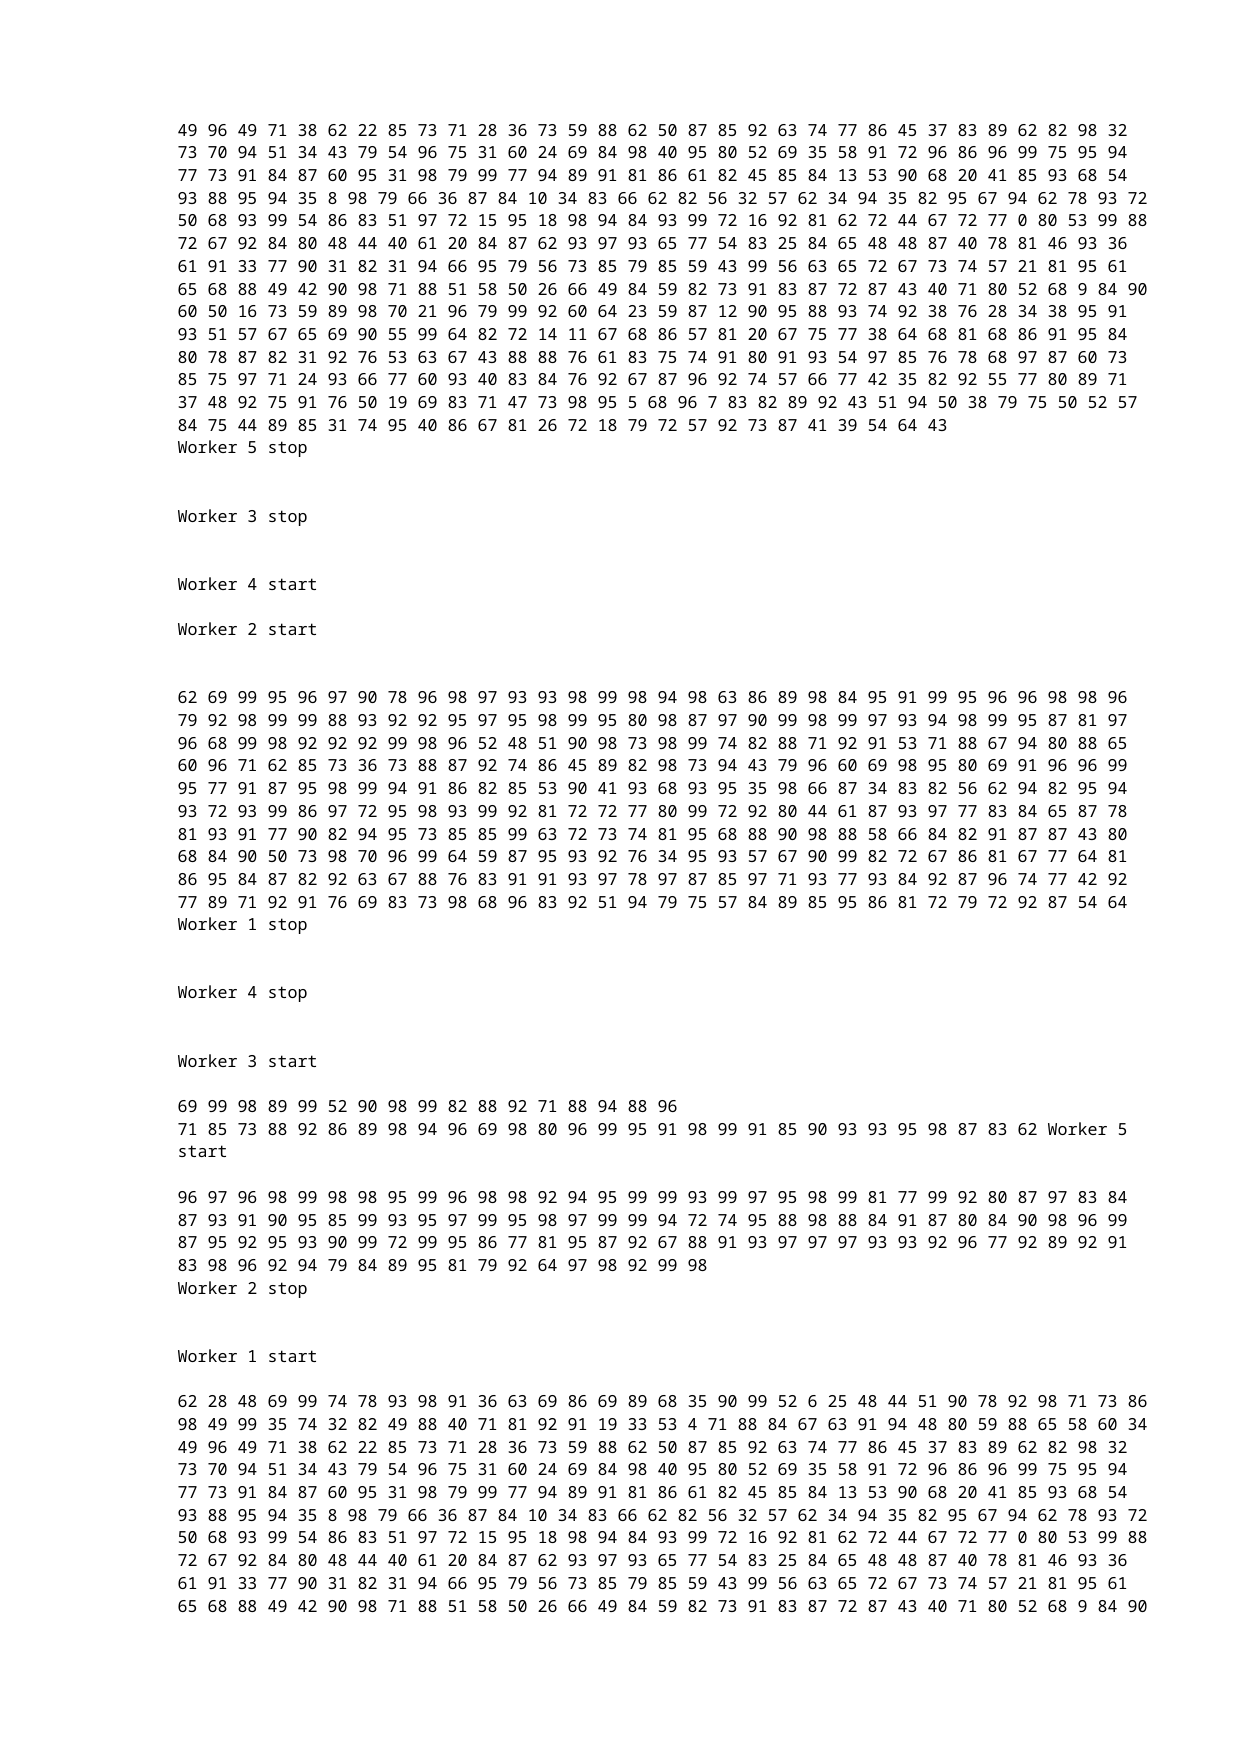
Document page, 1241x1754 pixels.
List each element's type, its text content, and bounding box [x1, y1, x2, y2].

text Worker 3 stop [177, 504, 1152, 527]
text Worker 2 start [177, 618, 1152, 640]
text Worker 2 stop [177, 1276, 1152, 1299]
text 49 96 49 71 38 62 22 85 73 71 28 36 73 59 88 62 50 87 85 92 63 74 77 86 45 37 83 89 62 82 98 32 73 70 94 51 34 43 79 54 96 75 31 60 24 69 84 98 40 95 80 52 69 35 58 91 72 96 86 96 99 75 95 94 77 73 91 84 87 60 95 31 98 79 99 77 94 89 91 81 86 61 82 45 85 84 13 53 90 68 20 41 85 93 68 54 93 88 95 94 35 8 98 79 66 36 87 84 10 34 83 66 62 82 56 32 57 62 34 94 35 82 95 67 94 62 78 93 72 50 68 93 99 54 86 83 51 97 72 15 95 18 98 94 84 93 99 72 16 92 81 62 72 44 67 72 77 0 80 53 99 88 72 67 92 84 80 48 44 40 61 20 84 87 62 93 97 93 65 77 54 83 25 84 65 48 48 87 40 78 81 46 93 36 61 91 33 77 90 31 82 31 94 66 95 79 56 73 85 79 85 59 43 99 56 63 65 72 67 73 74 57 21 81 95 61 65 68 88 49 42 90 98 71 88 51 58 50 26 66 49 84 59 82 73 91 83 87 72 87 43 40 71 80 52 68 9 84 90 60 50 16 73 59 89 98 70 21 96 79 99 92 60 64 23 59 87 12 90 95 88 93 74 92 38 76 28 34 38 95 91 93 51 57 67 65 69 90 55 99 64 82 72 14 11 67 68 86 57 81 20 67 75 77 38 64 68 81 68 86 91 95 84 80 78 87 82 31 92 76 53 63 67 43 88 88 76 61 83 75 74 91 80 91 93 54 97 85 76 78 68 97 87 60 73 85 75 97 71 24 93 66 77 60 93 40 83 84 76 92 67 87 96 92 74 57 66 77 42 35 82 92 55 77 80 89 71 37 48 92 75 91 76 50 19 69 83 71 47 73 98 95 5 68 96 7 83 82 89 92 43 51 94 50 38 79 75 50 52 57 84 75 44 89 85 31 74 95 40 86 67 81 26 72 18 79 72 57 92 73 87 41 39 54 64 43 [177, 118, 1152, 436]
text 71 85 73 88 92 86 89 98 94 96 69 98 80 96 99 95 91 98 99 91 85 90 93 93 95 98 87 83 62 Worker 5 start [177, 1117, 1152, 1163]
text 69 99 98 89 99 52 90 98 99 82 88 92 71 88 94 88 96 [177, 1094, 1152, 1117]
text 96 97 96 98 99 98 98 95 99 96 98 98 92 94 95 99 99 93 99 97 95 98 99 81 77 99 92 80 87 97 83 84 87 93 91 90 95 85 99 93 95 97 99 95 98 97 99 99 94 72 74 95 88 98 88 84 91 87 80 84 90 98 96 99 87 95 92 95 93 90 99 72 99 95 86 77 81 95 87 92 67 88 91 93 97 97 97 93 93 92 96 77 92 89 92 91 83 98 96 92 94 79 84 89 95 81 79 92 64 97 98 92 99 98 [177, 1185, 1152, 1276]
text Worker 1 stop [177, 913, 1152, 936]
text Worker 5 stop [177, 436, 1152, 459]
text Worker 4 stop [177, 981, 1152, 1004]
text Worker 4 start [177, 572, 1152, 595]
text 62 28 48 69 99 74 78 93 98 91 36 63 69 86 69 89 68 35 90 99 52 6 25 48 44 51 90 78 92 98 71 73 86 98 49 99 35 74 32 82 49 88 40 71 81 92 91 19 33 53 4 71 88 84 67 63 91 94 48 80 59 88 65 58 60 34 49 96 49 71 38 62 22 85 73 71 28 36 73 59 88 62 50 87 85 92 63 74 77 86 45 37 83 89 62 82 98 32 73 70 94 51 34 43 79 54 96 75 31 60 24 69 84 98 40 95 80 52 69 35 58 91 72 96 86 96 99 75 95 94 77 73 91 84 87 60 95 31 98 79 99 77 94 89 91 81 86 61 82 45 85 84 13 53 90 68 20 41 85 93 68 54 93 88 95 94 35 8 98 79 66 36 87 84 10 34 83 66 62 82 56 32 57 62 34 94 35 82 95 67 94 62 78 93 72 50 68 93 99 54 86 83 51 97 72 15 95 18 98 94 84 93 99 72 16 92 81 62 72 44 67 72 77 0 80 53 99 88 72 67 92 84 80 48 44 40 61 20 84 87 62 93 97 93 65 77 54 83 25 84 65 48 48 87 40 78 81 46 93 36 61 91 33 77 90 31 82 31 94 66 95 79 56 73 85 79 85 59 43 99 56 63 65 72 67 73 74 57 21 81 95 61 65 68 88 49 42 90 98 71 88 51 58 50 26 66 49 84 59 82 73 91 83 87 72 87 43 40 71 80 52 68 9 84 90 [177, 1390, 1152, 1617]
text Worker 3 start [177, 1049, 1152, 1072]
text 62 69 99 95 96 97 90 78 96 98 97 93 93 98 99 98 94 98 63 86 89 98 84 95 91 99 95 96 96 98 98 96 79 92 98 99 99 88 93 92 92 95 97 95 98 99 95 80 98 87 97 90 99 98 99 97 93 94 98 99 95 87 81 97 96 68 99 98 92 92 92 99 98 96 52 48 51 90 98 73 98 99 74 82 88 71 92 91 53 71 88 67 94 80 88 65 60 96 71 62 85 73 36 73 88 87 92 74 86 45 89 82 98 73 94 43 79 96 60 69 98 95 80 69 91 96 96 99 95 77 91 87 95 98 99 94 91 86 82 85 53 90 41 93 68 93 95 35 98 66 87 34 83 82 56 62 94 82 95 94 93 72 93 99 86 97 72 95 98 93 99 92 81 72 72 77 80 99 72 92 80 44 61 87 93 97 77 83 84 65 87 78 81 93 91 77 90 82 94 95 73 85 85 99 63 72 73 74 81 95 68 88 90 98 88 58 66 84 82 91 87 87 43 80 68 84 90 50 73 98 70 96 99 64 59 87 95 93 92 76 34 95 93 57 67 90 99 82 72 67 86 81 67 77 64 81 86 95 84 87 82 92 63 67 88 76 83 91 91 93 97 78 97 87 85 97 71 93 77 93 84 92 87 96 74 77 42 92 77 89 71 92 91 76 69 83 73 98 68 96 83 92 51 94 79 75 57 84 89 85 95 86 81 72 79 72 92 87 54 64 [177, 686, 1152, 913]
text Worker 1 start [177, 1344, 1152, 1367]
